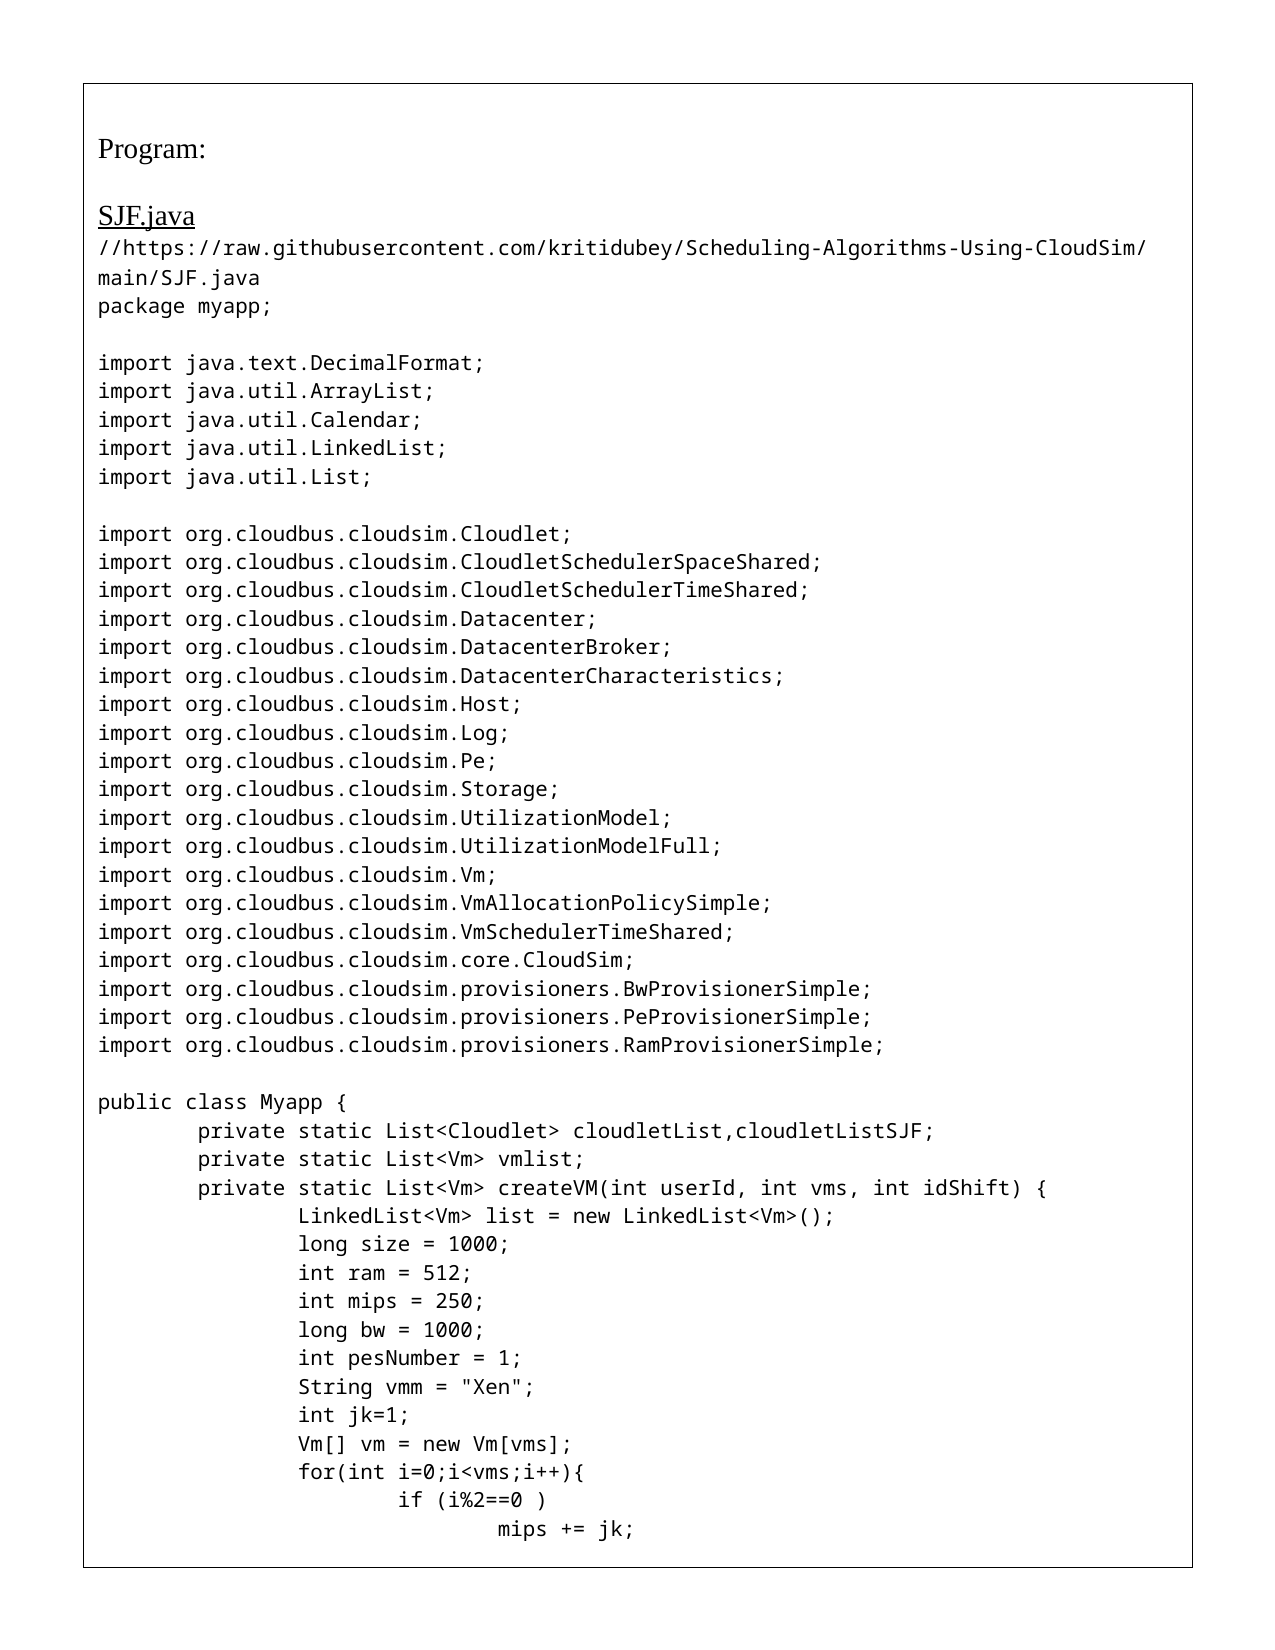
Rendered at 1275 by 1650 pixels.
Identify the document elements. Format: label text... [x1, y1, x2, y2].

text private static List<Vm> createVM(int userId, int vms, int idShift) { [98, 1173, 1177, 1201]
text import org.cloudbus.cloudsim.Pe; [98, 746, 1177, 774]
text import java.util.List; [98, 462, 1177, 490]
text import org.cloudbus.cloudsim.Datacenter; [98, 604, 1177, 632]
text import java.util.LinkedList; [98, 433, 1177, 462]
text package myapp; [98, 291, 1177, 319]
text import java.util.Calendar; [98, 405, 1177, 433]
text String vmm = "Xen"; [98, 1372, 1177, 1400]
text import org.cloudbus.cloudsim.Storage; [98, 774, 1177, 803]
text long bw = 1000; [98, 1315, 1177, 1343]
text private static List<Vm> vmlist; [98, 1144, 1177, 1173]
text private static List<Cloudlet> cloudletList,cloudletListSJF; [98, 1116, 1177, 1144]
text import org.cloudbus.cloudsim.CloudletSchedulerSpaceShared; [98, 547, 1177, 576]
text import org.cloudbus.cloudsim.DatacenterCharacteristics; [98, 661, 1177, 689]
text LinkedList<Vm> list = new LinkedList<Vm>(); [98, 1201, 1177, 1229]
text import org.cloudbus.cloudsim.UtilizationModelFull; [98, 831, 1177, 860]
text import java.text.DecimalFormat; [98, 348, 1177, 376]
text import org.cloudbus.cloudsim.provisioners.BwProvisionerSimple; [98, 974, 1177, 1002]
text int pesNumber = 1; [98, 1343, 1177, 1372]
text import org.cloudbus.cloudsim.VmSchedulerTimeShared; [98, 917, 1177, 945]
text if (i%2==0 ) [98, 1486, 1177, 1514]
text int ram = 512; [98, 1258, 1177, 1286]
text import org.cloudbus.cloudsim.provisioners.PeProvisionerSimple; [98, 1002, 1177, 1031]
text import org.cloudbus.cloudsim.Cloudlet; [98, 519, 1177, 547]
text int mips = 250; [98, 1286, 1177, 1315]
text import org.cloudbus.cloudsim.UtilizationModel; [98, 803, 1177, 831]
text import org.cloudbus.cloudsim.DatacenterBroker; [98, 632, 1177, 661]
text mips += jk; [98, 1514, 1177, 1542]
text Vm[] vm = new Vm[vms]; [98, 1429, 1177, 1457]
text import org.cloudbus.cloudsim.Host; [98, 689, 1177, 718]
text import org.cloudbus.cloudsim.VmAllocationPolicySimple; [98, 888, 1177, 917]
text import org.cloudbus.cloudsim.core.CloudSim; [98, 945, 1177, 974]
text import org.cloudbus.cloudsim.CloudletSchedulerTimeShared; [98, 576, 1177, 604]
text int jk=1; [98, 1400, 1177, 1429]
text for(int i=0;i<vms;i++){ [98, 1457, 1177, 1486]
text //https://raw.githubusercontent.com/kritidubey/Scheduling-Algorithms-Using-CloudSim/main/SJF.java [98, 232, 1177, 291]
text import org.cloudbus.cloudsim.provisioners.RamProvisionerSimple; [98, 1031, 1177, 1059]
text Program: [98, 131, 1177, 165]
text import java.util.ArrayList; [98, 376, 1177, 405]
text long size = 1000; [98, 1229, 1177, 1258]
text import org.cloudbus.cloudsim.Log; [98, 718, 1177, 746]
text public class Myapp { [98, 1087, 1177, 1116]
text SJF.java [98, 198, 1177, 232]
text import org.cloudbus.cloudsim.Vm; [98, 860, 1177, 888]
